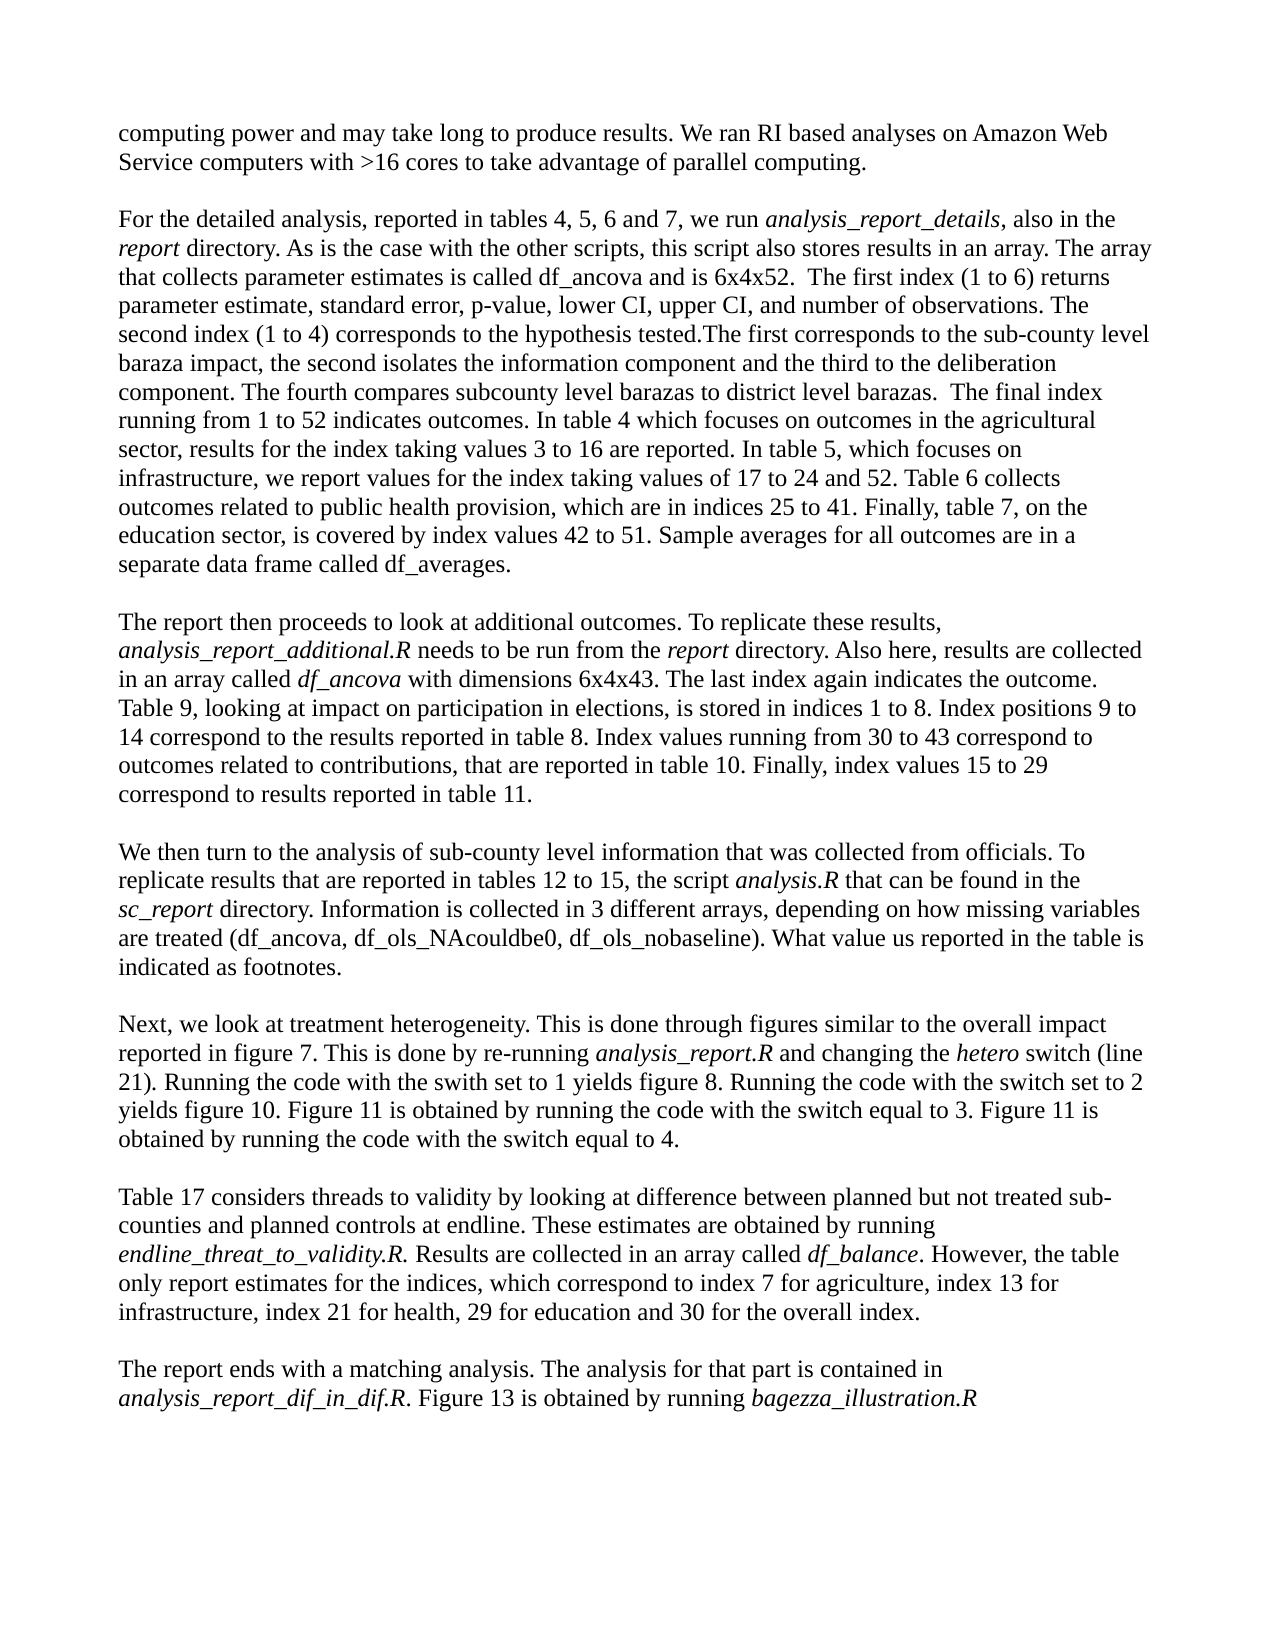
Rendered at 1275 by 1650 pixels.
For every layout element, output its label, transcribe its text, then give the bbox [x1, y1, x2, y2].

text The report then proceeds to look at additional outcomes. To replicate these results, analysis_report_additional.R needs to be run from the report directory. Also here, results are collected in an array called df_ancova with dimensions 6x4x43. The last index again indicates the outcome. Table 9, looking at impact on participation in elections, is stored in indices 1 to 8. Index positions 9 to 14 correspond to the results reported in table 8. Index values running from 30 to 43 correspond to outcomes related to contributions, that are reported in table 10. Finally, index values 15 to 29 correspond to results reported in table 11. [118, 607, 1157, 808]
text We then turn to the analysis of sub-county level information that was collected from officials. To replicate results that are reported in tables 12 to 15, the script analysis.R that can be found in the sc_report directory. Information is collected in 3 different arrays, depending on how missing variables are treated (df_ancova, df_ols_NAcouldbe0, df_ols_nobaseline). What value us reported in the table is indicated as footnotes. [118, 837, 1157, 981]
text computing power and may take long to produce results. We ran RI based analyses on Amazon Web Service computers with >16 cores to take advantage of parallel computing. [118, 118, 1157, 176]
text Next, we look at treatment heterogeneity. This is done through figures similar to the overall impact reported in figure 7. This is done by re-running analysis_report.R and changing the hetero switch (line 21). Running the code with the swith set to 1 yields figure 8. Running the code with the switch set to 2 yields figure 10. Figure 11 is obtained by running the code with the switch equal to 3. Figure 11 is obtained by running the code with the switch equal to 4. [118, 1009, 1157, 1153]
text The report ends with a matching analysis. The analysis for that part is contained in analysis_report_dif_in_dif.R. Figure 13 is obtained by running bagezza_illustration.R [118, 1354, 1157, 1412]
text Table 17 considers threads to validity by looking at difference between planned but not treated sub-counties and planned controls at endline. These estimates are obtained by running endline_threat_to_validity.R. Results are collected in an array called df_balance. However, the table only report estimates for the indices, which correspond to index 7 for agriculture, index 13 for infrastructure, index 21 for health, 29 for education and 30 for the overall index. [118, 1182, 1157, 1326]
text For the detailed analysis, reported in tables 4, 5, 6 and 7, we run analysis_report_details, also in the report directory. As is the case with the other scripts, this script also stores results in an array. The array that collects parameter estimates is called df_ancova and is 6x4x52. The first index (1 to 6) returns parameter estimate, standard error, p-value, lower CI, upper CI, and number of observations. The second index (1 to 4) corresponds to the hypothesis tested.The first corresponds to the sub-county level baraza impact, the second isolates the information component and the third to the deliberation component. The fourth compares subcounty level barazas to district level barazas. The final index running from 1 to 52 indicates outcomes. In table 4 which focuses on outcomes in the agricultural sector, results for the index taking values 3 to 16 are reported. In table 5, which focuses on infrastructure, we report values for the index taking values of 17 to 24 and 52. Table 6 collects outcomes related to public health provision, which are in indices 25 to 41. Finally, table 7, on the education sector, is covered by index values 42 to 51. Sample averages for all outcomes are in a separate data frame called df_averages. [118, 204, 1157, 578]
